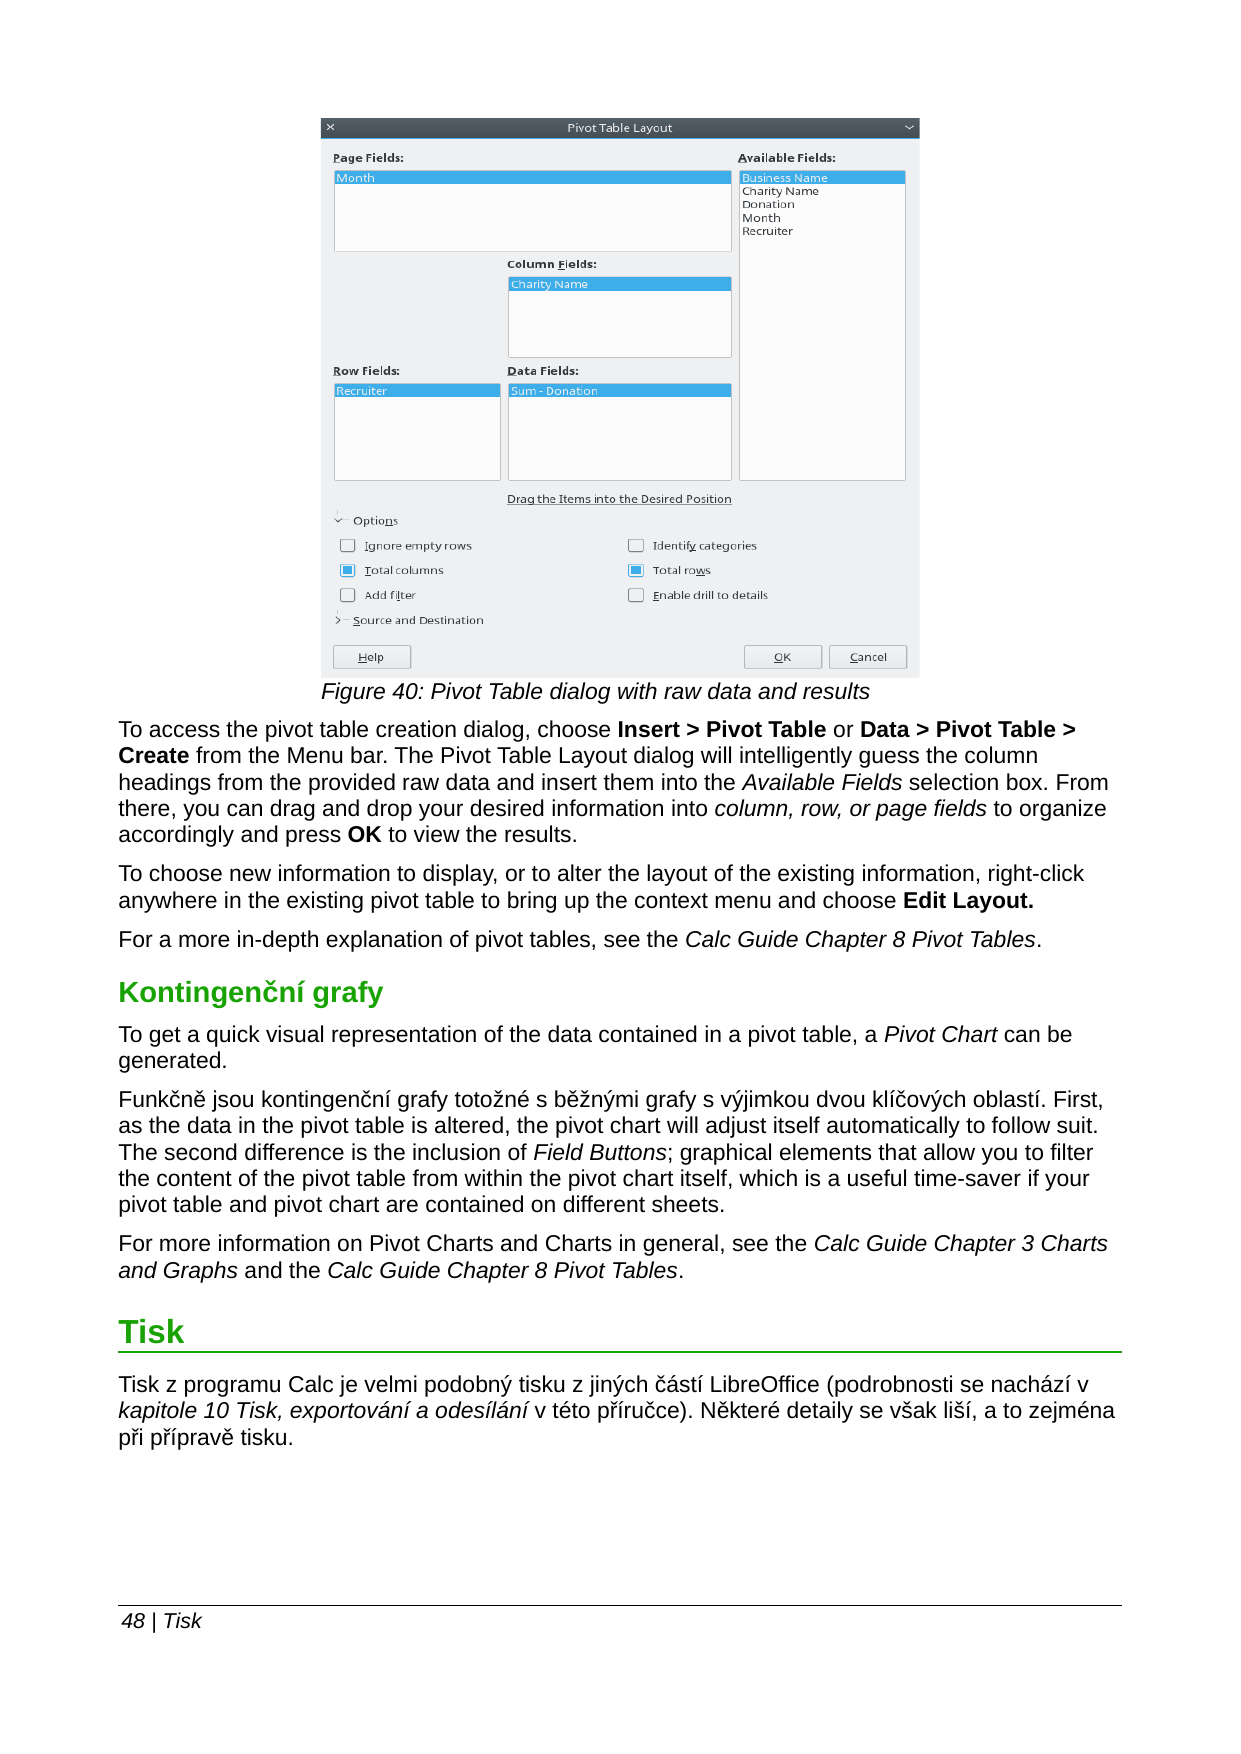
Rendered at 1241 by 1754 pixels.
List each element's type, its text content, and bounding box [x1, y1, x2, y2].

text For a more in-depth explanation of pivot tables, see the Calc Guide Chapter 8 Pivot Tables. [118, 926, 1122, 952]
text Tisk z programu Calc je velmi podobný tisku z jiných částí LibreOffice (podrobnosti se nachází v kapitole 10 Tisk, exportování a odesílání v této příručce). Některé detaily se však liší, a to zejména při přípravě tisku. [118, 1371, 1122, 1450]
subtitle Kontingenční grafy [118, 976, 1122, 1009]
text Figure 40: Pivot Table dialog with raw data and results [321, 678, 919, 704]
subtitle Tisk [118, 1312, 1122, 1351]
text For more information on Pivot Charts and Charts in general, see the Calc Guide Chapter 3 Charts and Graphs and the Calc Guide Chapter 8 Pivot Tables. [118, 1230, 1122, 1283]
text To access the pivot table creation dialog, choose Insert > Pivot Table or Data > Pivot Table > Create from the Menu bar. The Pivot Table Layout dialog will intelligently guess the column headings from the provided raw data and insert them into the Available Fields selection box. From there, you can drag and drop your desired information into column, row, or page fields to organize accordingly and press OK to view the results. [118, 716, 1122, 848]
text Funkčně jsou kontingenční grafy totožné s běžnými grafy s výjimkou dvou klíčových oblastí. First, as the data in the pivot table is altered, the pivot chart will adjust itself automatically to follow suit. The second difference is the inclusion of Field Buttons; graphical elements that allow you to filter the content of the pivot table from within the pivot chart itself, which is a useful time-saver if your pivot table and pivot chart are contained on different sheets. [118, 1086, 1122, 1218]
text To choose new information to display, or to alter the layout of the existing information, right-click anywhere in the existing pivot table to bring up the context menu and choose Edit Layout. [118, 860, 1122, 913]
picture [320, 118, 920, 678]
text To get a quick visual representation of the data contained in a pivot table, a Pivot Chart can be generated. [118, 1021, 1122, 1073]
